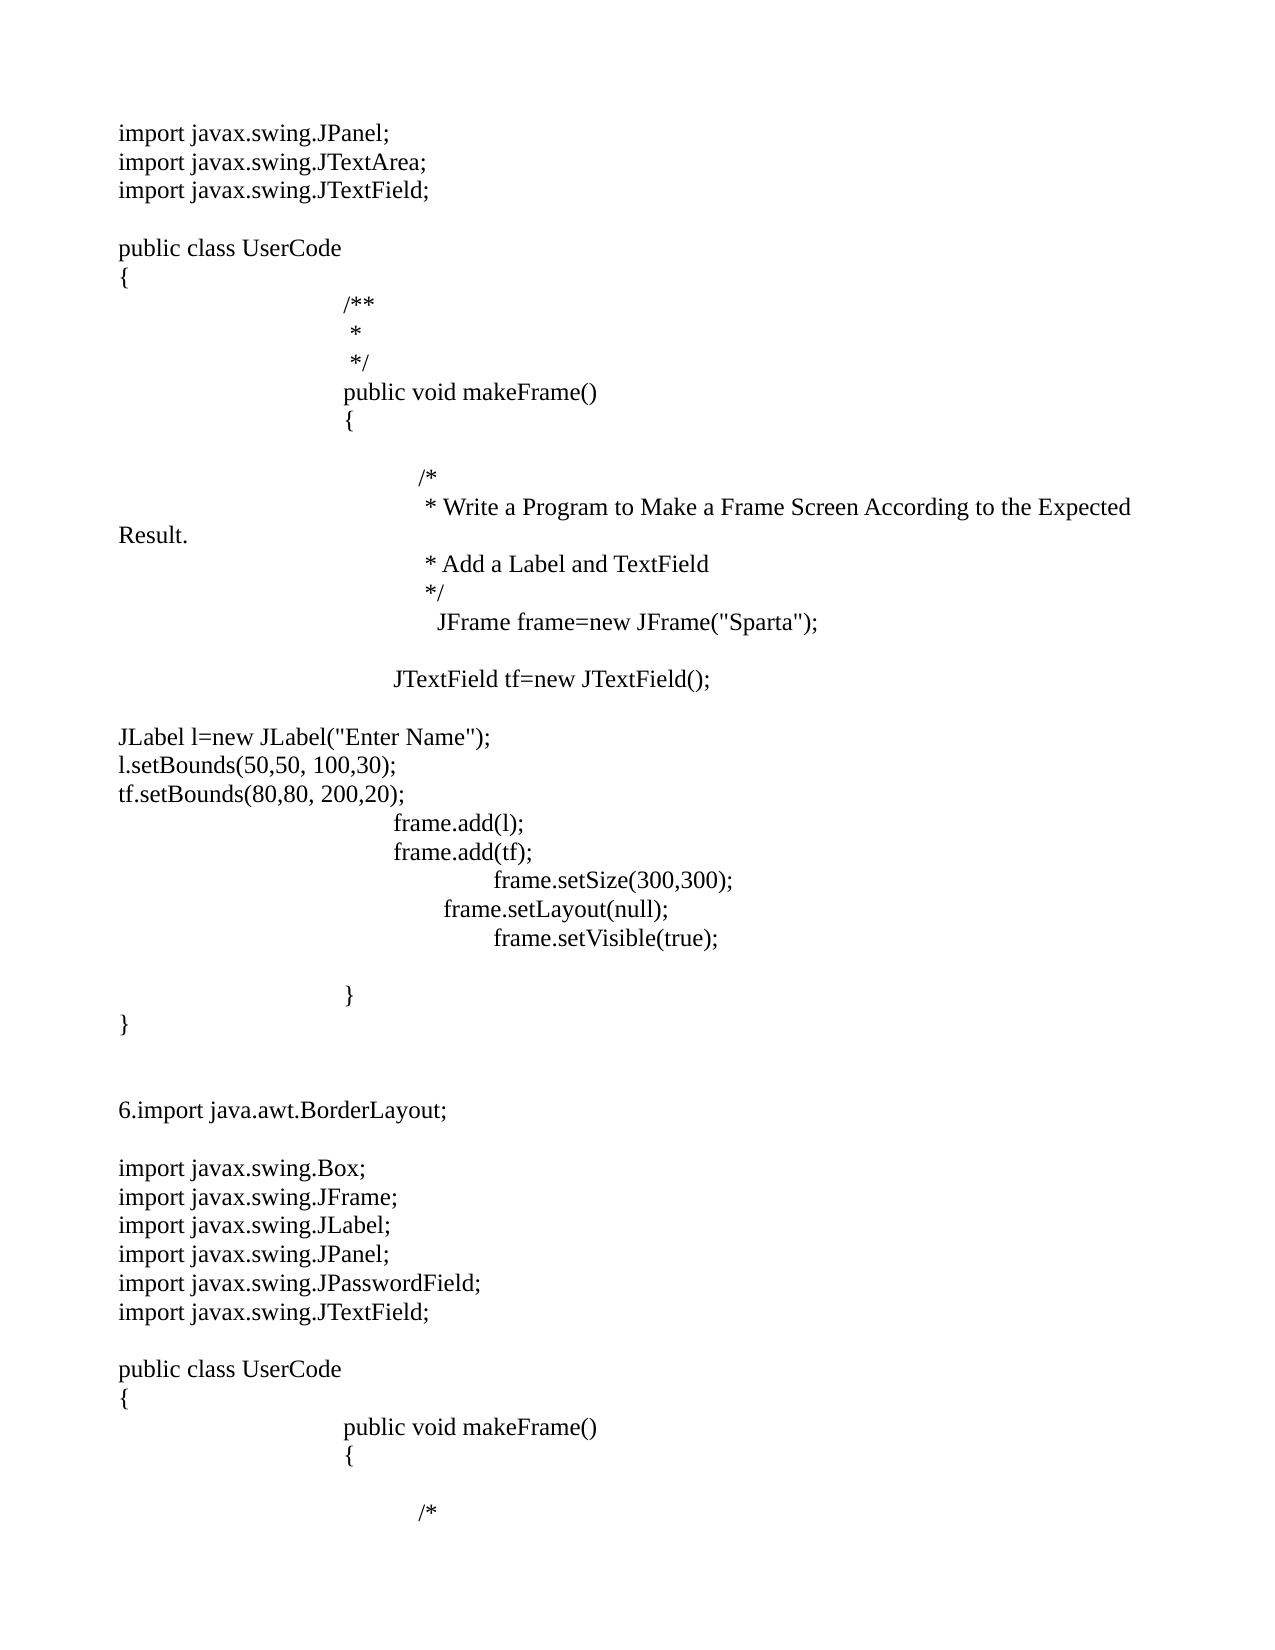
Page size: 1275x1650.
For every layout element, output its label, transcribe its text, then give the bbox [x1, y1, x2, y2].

text { [118, 1383, 1157, 1412]
text * [118, 319, 1157, 348]
text { [118, 406, 1157, 434]
text * Write a Program to Make a Frame Screen According to the Expected Result. [118, 492, 1157, 549]
text import javax.swing.JTextField; [118, 176, 1157, 204]
text import javax.swing.JPanel; [118, 118, 1157, 147]
text */ [118, 348, 1157, 377]
text 6.import java.awt.BorderLayout; [118, 1096, 1157, 1124]
text public class UserCode [118, 233, 1157, 262]
text * Add a Label and TextField [118, 549, 1157, 578]
text frame.setVisible(true); [118, 923, 1157, 952]
text } [118, 981, 1157, 1009]
text public void makeFrame() [118, 1412, 1157, 1441]
text /* [118, 1498, 1157, 1527]
text import javax.swing.JTextArea; [118, 147, 1157, 176]
text JLabel l=new JLabel("Enter Name"); [118, 722, 1157, 751]
text frame.setLayout(null); [118, 894, 1157, 923]
text import javax.swing.Box; [118, 1153, 1157, 1182]
text /* [118, 463, 1157, 492]
text tf.setBounds(80,80, 200,20); [118, 779, 1157, 808]
text frame.add(l); [118, 808, 1157, 837]
text import javax.swing.JLabel; [118, 1211, 1157, 1239]
text public class UserCode [118, 1354, 1157, 1383]
text { [118, 262, 1157, 291]
text public void makeFrame() [118, 377, 1157, 406]
text frame.setSize(300,300); [118, 866, 1157, 894]
text { [118, 1441, 1157, 1469]
text JFrame frame=new JFrame("Sparta"); [118, 607, 1157, 636]
text } [118, 1009, 1157, 1038]
text import javax.swing.JTextField; [118, 1297, 1157, 1326]
text l.setBounds(50,50, 100,30); [118, 751, 1157, 779]
text */ [118, 578, 1157, 607]
text JTextField tf=new JTextField(); [118, 664, 1157, 693]
text import javax.swing.JPasswordField; [118, 1268, 1157, 1297]
text frame.add(tf); [118, 837, 1157, 866]
text import javax.swing.JFrame; [118, 1182, 1157, 1211]
text /** [118, 291, 1157, 319]
text import javax.swing.JPanel; [118, 1239, 1157, 1268]
